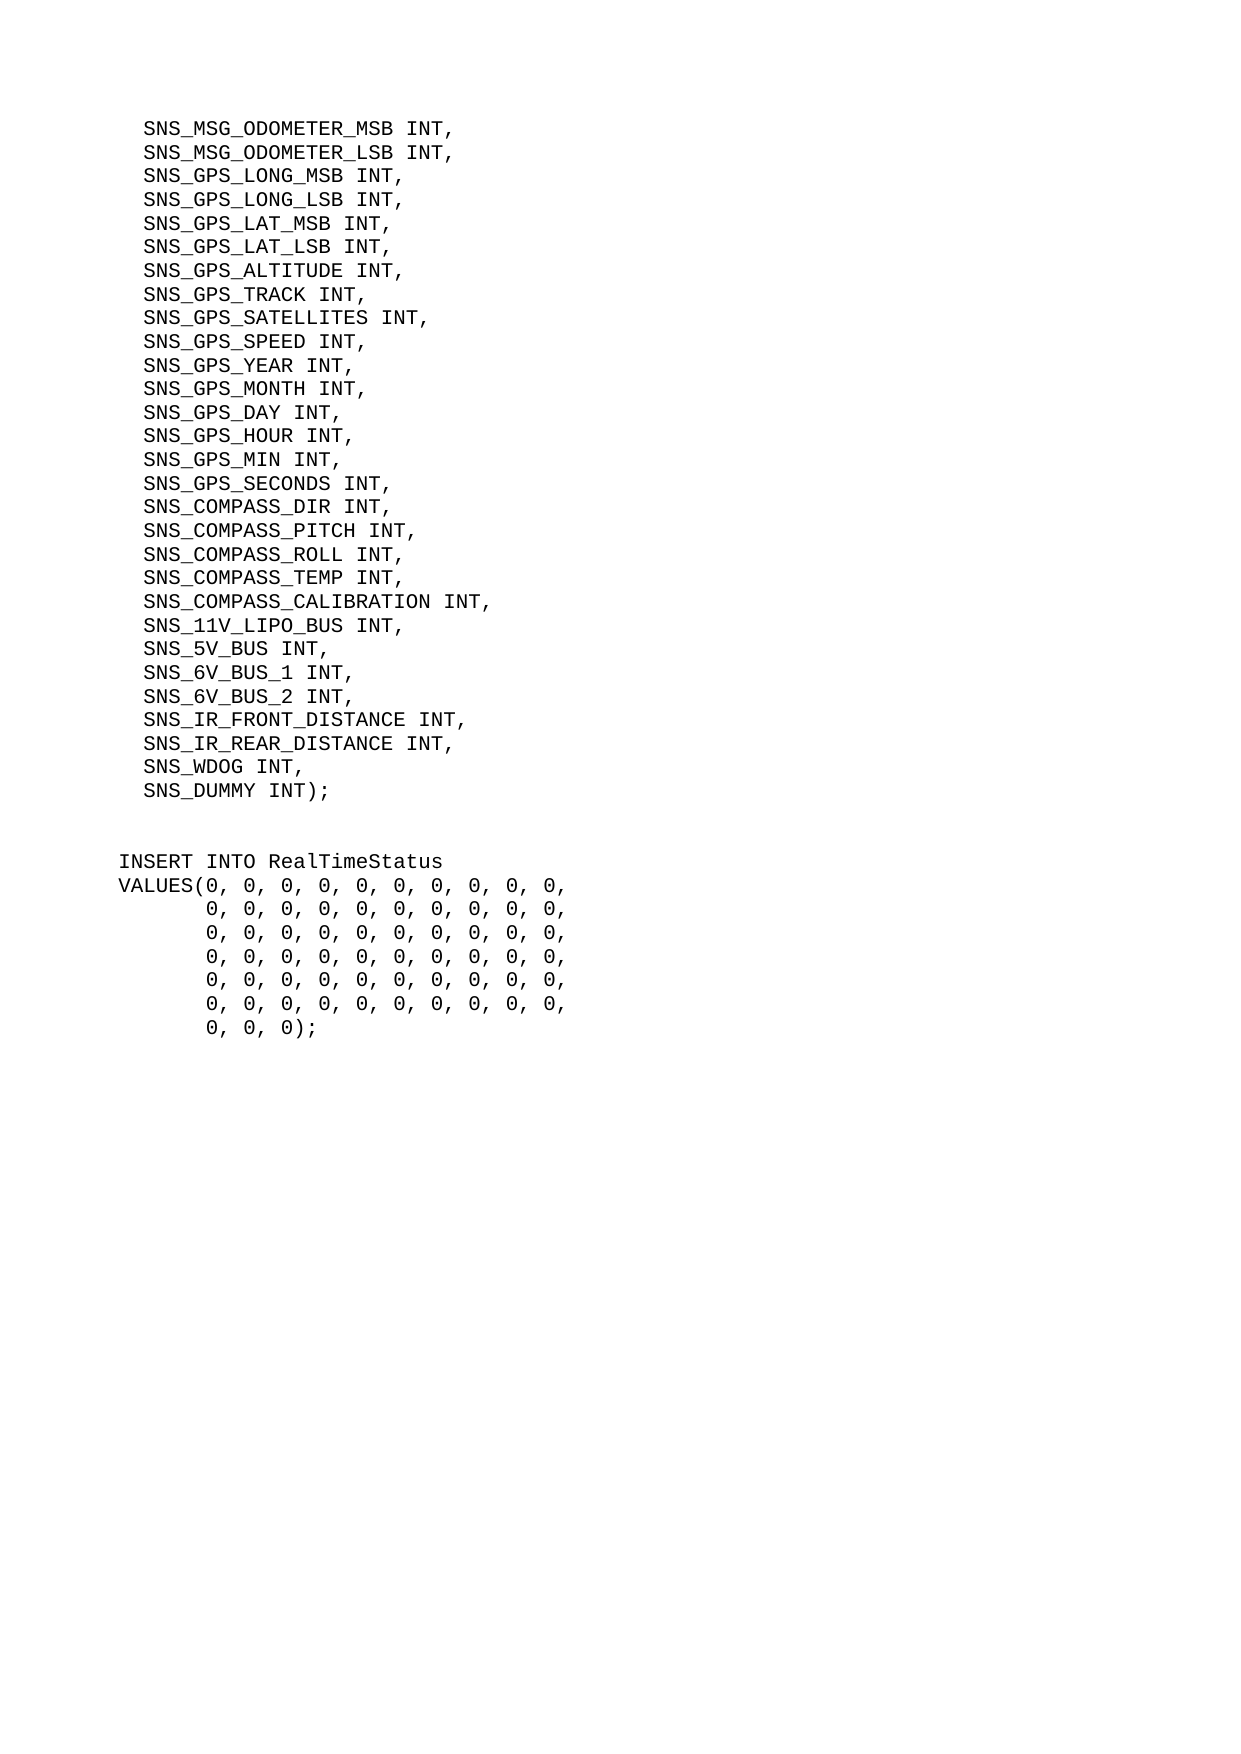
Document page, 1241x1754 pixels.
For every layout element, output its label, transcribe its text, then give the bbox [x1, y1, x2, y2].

text SNS_IR_REAR_DISTANCE INT, [118, 733, 1122, 757]
text SNS_COMPASS_DIR INT, [118, 496, 1122, 520]
text VALUES(0, 0, 0, 0, 0, 0, 0, 0, 0, 0, [118, 875, 1122, 898]
text SNS_6V_BUS_2 INT, [118, 686, 1122, 709]
text SNS_MSG_ODOMETER_MSB INT, [118, 118, 1122, 142]
text SNS_11V_LIPO_BUS INT, [118, 615, 1122, 638]
text 0, 0, 0, 0, 0, 0, 0, 0, 0, 0, [118, 969, 1122, 993]
text SNS_5V_BUS INT, [118, 638, 1122, 662]
text SNS_COMPASS_CALIBRATION INT, [118, 591, 1122, 615]
text SNS_GPS_LAT_MSB INT, [118, 213, 1122, 236]
text SNS_GPS_ALTITUDE INT, [118, 260, 1122, 284]
text SNS_GPS_DAY INT, [118, 402, 1122, 426]
text SNS_COMPASS_PITCH INT, [118, 520, 1122, 544]
text INSERT INTO RealTimeStatus [118, 851, 1122, 875]
text SNS_GPS_YEAR INT, [118, 354, 1122, 378]
text SNS_GPS_HOUR INT, [118, 426, 1122, 449]
text 0, 0, 0, 0, 0, 0, 0, 0, 0, 0, [118, 922, 1122, 946]
text SNS_GPS_LAT_LSB INT, [118, 236, 1122, 260]
text SNS_COMPASS_TEMP INT, [118, 567, 1122, 591]
text SNS_MSG_ODOMETER_LSB INT, [118, 142, 1122, 165]
text SNS_GPS_MONTH INT, [118, 378, 1122, 402]
text SNS_GPS_SATELLITES INT, [118, 307, 1122, 331]
text SNS_GPS_SPEED INT, [118, 331, 1122, 354]
text SNS_GPS_MIN INT, [118, 449, 1122, 473]
text SNS_GPS_LONG_MSB INT, [118, 165, 1122, 189]
text SNS_GPS_LONG_LSB INT, [118, 189, 1122, 213]
text SNS_GPS_SECONDS INT, [118, 473, 1122, 496]
text 0, 0, 0, 0, 0, 0, 0, 0, 0, 0, [118, 993, 1122, 1017]
text 0, 0, 0, 0, 0, 0, 0, 0, 0, 0, [118, 898, 1122, 922]
text SNS_COMPASS_ROLL INT, [118, 544, 1122, 567]
text SNS_6V_BUS_1 INT, [118, 662, 1122, 686]
text SNS_GPS_TRACK INT, [118, 284, 1122, 307]
text 0, 0, 0, 0, 0, 0, 0, 0, 0, 0, [118, 946, 1122, 969]
text SNS_WDOG INT, [118, 757, 1122, 780]
text 0, 0, 0); [118, 1017, 1122, 1040]
text SNS_DUMMY INT); [118, 780, 1122, 804]
text SNS_IR_FRONT_DISTANCE INT, [118, 709, 1122, 733]
